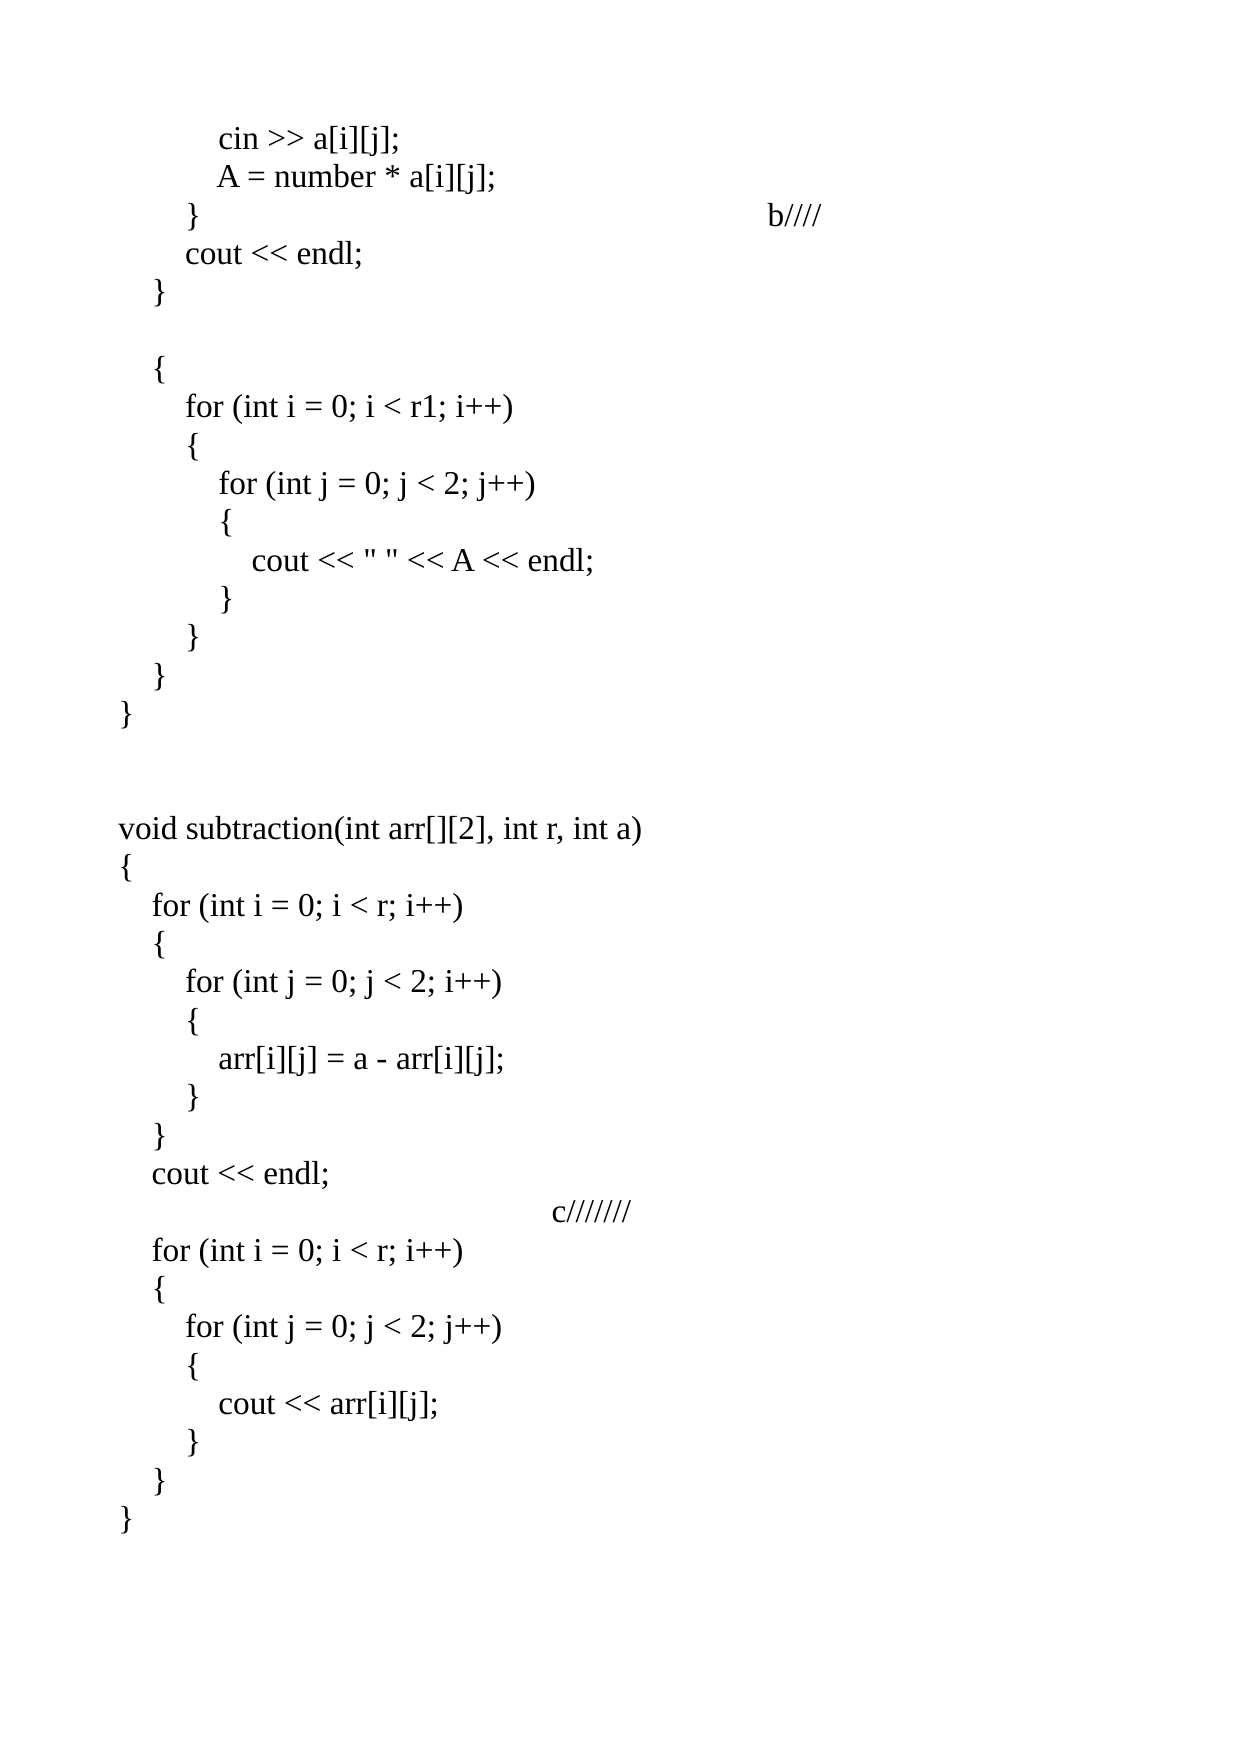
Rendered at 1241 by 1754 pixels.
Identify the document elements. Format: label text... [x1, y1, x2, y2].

text } b//// [118, 195, 1122, 233]
text } [118, 1498, 1122, 1536]
text for (int j = 0; j < 2; i++) [118, 961, 1122, 1000]
text arr[i][j] = a - arr[i][j]; [118, 1038, 1122, 1076]
text { [118, 1345, 1122, 1383]
text cout << arr[i][j]; [118, 1383, 1122, 1421]
text for (int i = 0; i < r; i++) [118, 885, 1122, 923]
text for (int i = 0; i < r; i++) [118, 1230, 1122, 1268]
text c/////// [118, 1191, 1122, 1230]
text } [118, 1076, 1122, 1115]
text cout << endl; [118, 1153, 1122, 1191]
text { [118, 425, 1122, 463]
text } [118, 655, 1122, 693]
text { [118, 1000, 1122, 1038]
text void subtraction(int arr[][2], int r, int a) [118, 808, 1122, 846]
text for (int i = 0; i < r1; i++) [118, 386, 1122, 425]
text } [118, 271, 1122, 310]
text { [118, 501, 1122, 540]
text } [118, 1115, 1122, 1153]
text } [118, 1421, 1122, 1460]
text { [118, 923, 1122, 961]
text A = number * a[i][j]; [118, 156, 1122, 195]
text cout << endl; [118, 233, 1122, 271]
text } [118, 1460, 1122, 1498]
text } [118, 578, 1122, 616]
text for (int j = 0; j < 2; j++) [118, 1306, 1122, 1345]
text { [118, 1268, 1122, 1306]
text cin >> a[i][j]; [118, 118, 1122, 156]
text } [118, 616, 1122, 655]
text { [118, 846, 1122, 885]
text cout << " " << A << endl; [118, 540, 1122, 578]
text } [118, 693, 1122, 731]
text { [118, 348, 1122, 386]
text for (int j = 0; j < 2; j++) [118, 463, 1122, 501]
